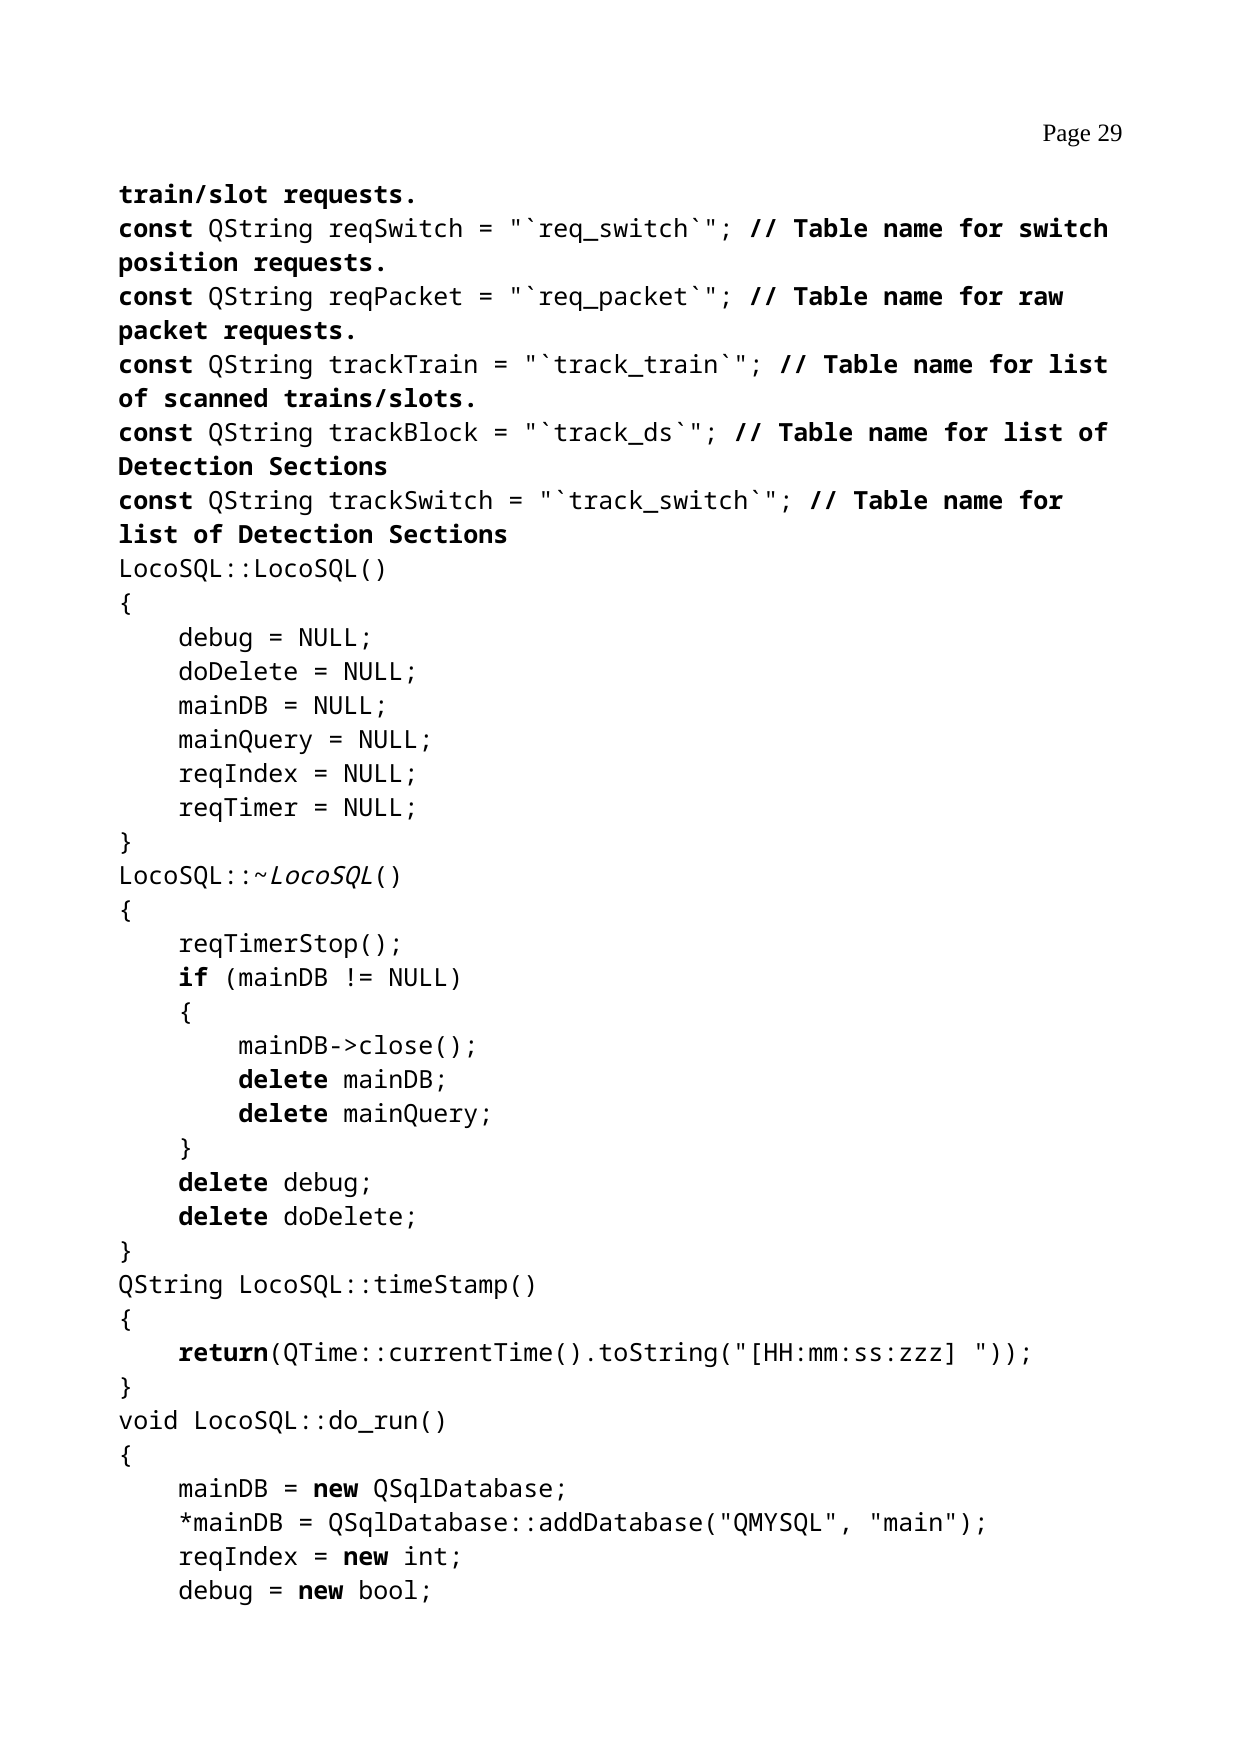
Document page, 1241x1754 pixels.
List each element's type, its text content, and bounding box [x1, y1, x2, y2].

text mainQuery = NULL; [118, 721, 1122, 755]
text debug = new bool; [118, 1573, 1122, 1607]
text LocoSQL::LocoSQL() [118, 551, 1122, 585]
text } [118, 1232, 1122, 1266]
text { [118, 892, 1122, 926]
text reqIndex = new int; [118, 1539, 1122, 1573]
text QString LocoSQL::timeStamp() [118, 1266, 1122, 1300]
text reqTimer = NULL; [118, 789, 1122, 823]
text { [118, 1437, 1122, 1471]
text mainDB = NULL; [118, 687, 1122, 721]
text mainDB = new QSqlDatabase; [118, 1471, 1122, 1505]
text { [118, 585, 1122, 619]
text const QString reqPacket = "`req_packet`"; // Table name for raw packet requests. [118, 278, 1122, 347]
text train/slot requests. [118, 176, 1122, 210]
text { [118, 994, 1122, 1028]
text LocoSQL::~LocoSQL() [118, 858, 1122, 892]
text void LocoSQL::do_run() [118, 1403, 1122, 1437]
text } [118, 1130, 1122, 1164]
text delete mainQuery; [118, 1096, 1122, 1130]
text const QString trackBlock = "`track_ds`"; // Table name for list of Detection Sections [118, 415, 1122, 483]
text return(QTime::currentTime().toString("[HH:mm:ss:zzz] ")); [118, 1334, 1122, 1368]
text mainDB->close(); [118, 1028, 1122, 1062]
text delete debug; [118, 1164, 1122, 1198]
text } [118, 823, 1122, 858]
text const QString trackSwitch = "`track_switch`"; // Table name for list of Detection Sections [118, 483, 1122, 551]
text reqIndex = NULL; [118, 755, 1122, 789]
text const QString trackTrain = "`track_train`"; // Table name for list of scanned trains/slots. [118, 347, 1122, 415]
text delete mainDB; [118, 1062, 1122, 1096]
text doDelete = NULL; [118, 653, 1122, 687]
text reqTimerStop(); [118, 926, 1122, 960]
text { [118, 1300, 1122, 1334]
text const QString reqSwitch = "`req_switch`"; // Table name for switch position requests. [118, 210, 1122, 278]
text } [118, 1368, 1122, 1403]
text *mainDB = QSqlDatabase::addDatabase("QMYSQL", "main"); [118, 1505, 1122, 1539]
text delete doDelete; [118, 1198, 1122, 1232]
text if (mainDB != NULL) [118, 960, 1122, 994]
text debug = NULL; [118, 619, 1122, 653]
